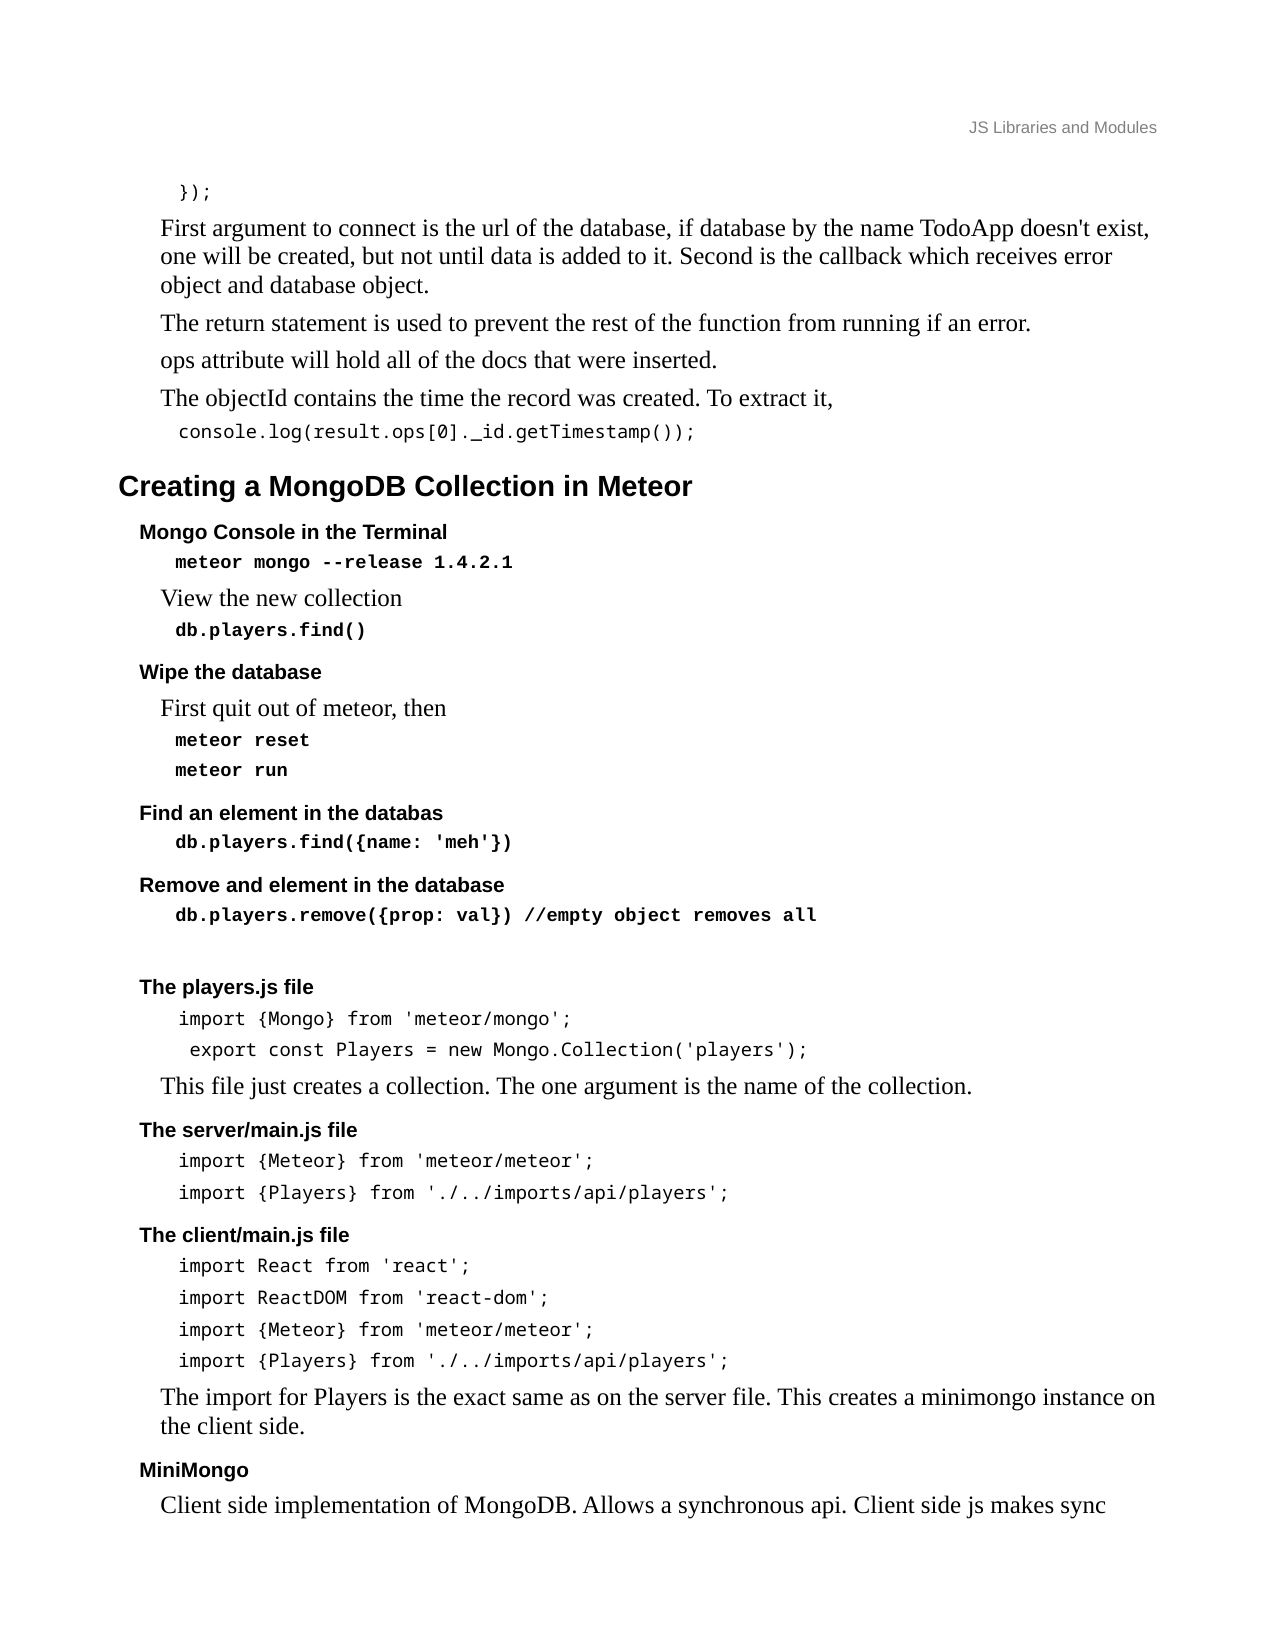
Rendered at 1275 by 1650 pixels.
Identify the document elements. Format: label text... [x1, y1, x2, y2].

subtitle Remove and element in the database [139, 872, 1157, 896]
subtitle Creating a MongoDB Collection in Meteor [118, 468, 1157, 502]
text export const Players = new Mongo.Collection('players'); [178, 1036, 1157, 1062]
text meteor run [175, 761, 1157, 782]
text db.players.find() [175, 621, 1157, 642]
text View the new collection [160, 583, 1157, 612]
subtitle Wipe the database [139, 660, 1157, 684]
text console.log(result.ops[0]._id.getTimestamp()); [178, 418, 1157, 443]
subtitle The client/main.js file [139, 1223, 1157, 1247]
text import {Players} from './../imports/api/players'; [178, 1347, 1157, 1373]
text db.players.find({name: 'meh'}) [175, 833, 1157, 854]
text meteor mongo --release 1.4.2.1 [175, 553, 1157, 574]
text The return statement is used to prevent the rest of the function from running if an error. [160, 308, 1157, 337]
text The objectId contains the time the record was created. To extract it, [160, 383, 1157, 412]
text First argument to connect is the url of the database, if database by the name TodoApp doesn't exist, one will be created, but not until data is added to it. Second is the callback which receives error object and database object. [160, 213, 1157, 299]
text meteor reset [175, 731, 1157, 752]
text The import for Players is the exact same as on the server file. This creates a minimongo instance on the client side. [160, 1382, 1157, 1439]
subtitle MiniMongo [139, 1457, 1157, 1481]
subtitle The players.js file [139, 975, 1157, 999]
text import {Meteor} from 'meteor/meteor'; [178, 1316, 1157, 1341]
text import ReactDOM from 'react-dom'; [178, 1284, 1157, 1310]
text First quit out of meteor, then [160, 693, 1157, 722]
subtitle The server/main.js file [139, 1118, 1157, 1142]
text This file just creates a collection. The one argument is the name of the collection. [160, 1071, 1157, 1100]
text Client side implementation of MongoDB. Allows a synchronous api. Client side js makes sync [160, 1490, 1157, 1519]
text db.players.remove({prop: val}) //empty object removes all [175, 905, 1157, 927]
text import React from 'react'; [178, 1253, 1157, 1278]
text ops attribute will hold all of the docs that were inserted. [160, 346, 1157, 374]
subtitle Find an element in the databas [139, 800, 1157, 824]
text import {Players} from './../imports/api/players'; [178, 1179, 1157, 1205]
text }); [178, 178, 1157, 204]
subtitle Mongo Console in the Terminal [139, 520, 1157, 544]
text import {Mongo} from 'meteor/mongo'; [178, 1005, 1157, 1030]
text import {Meteor} from 'meteor/meteor'; [178, 1148, 1157, 1173]
